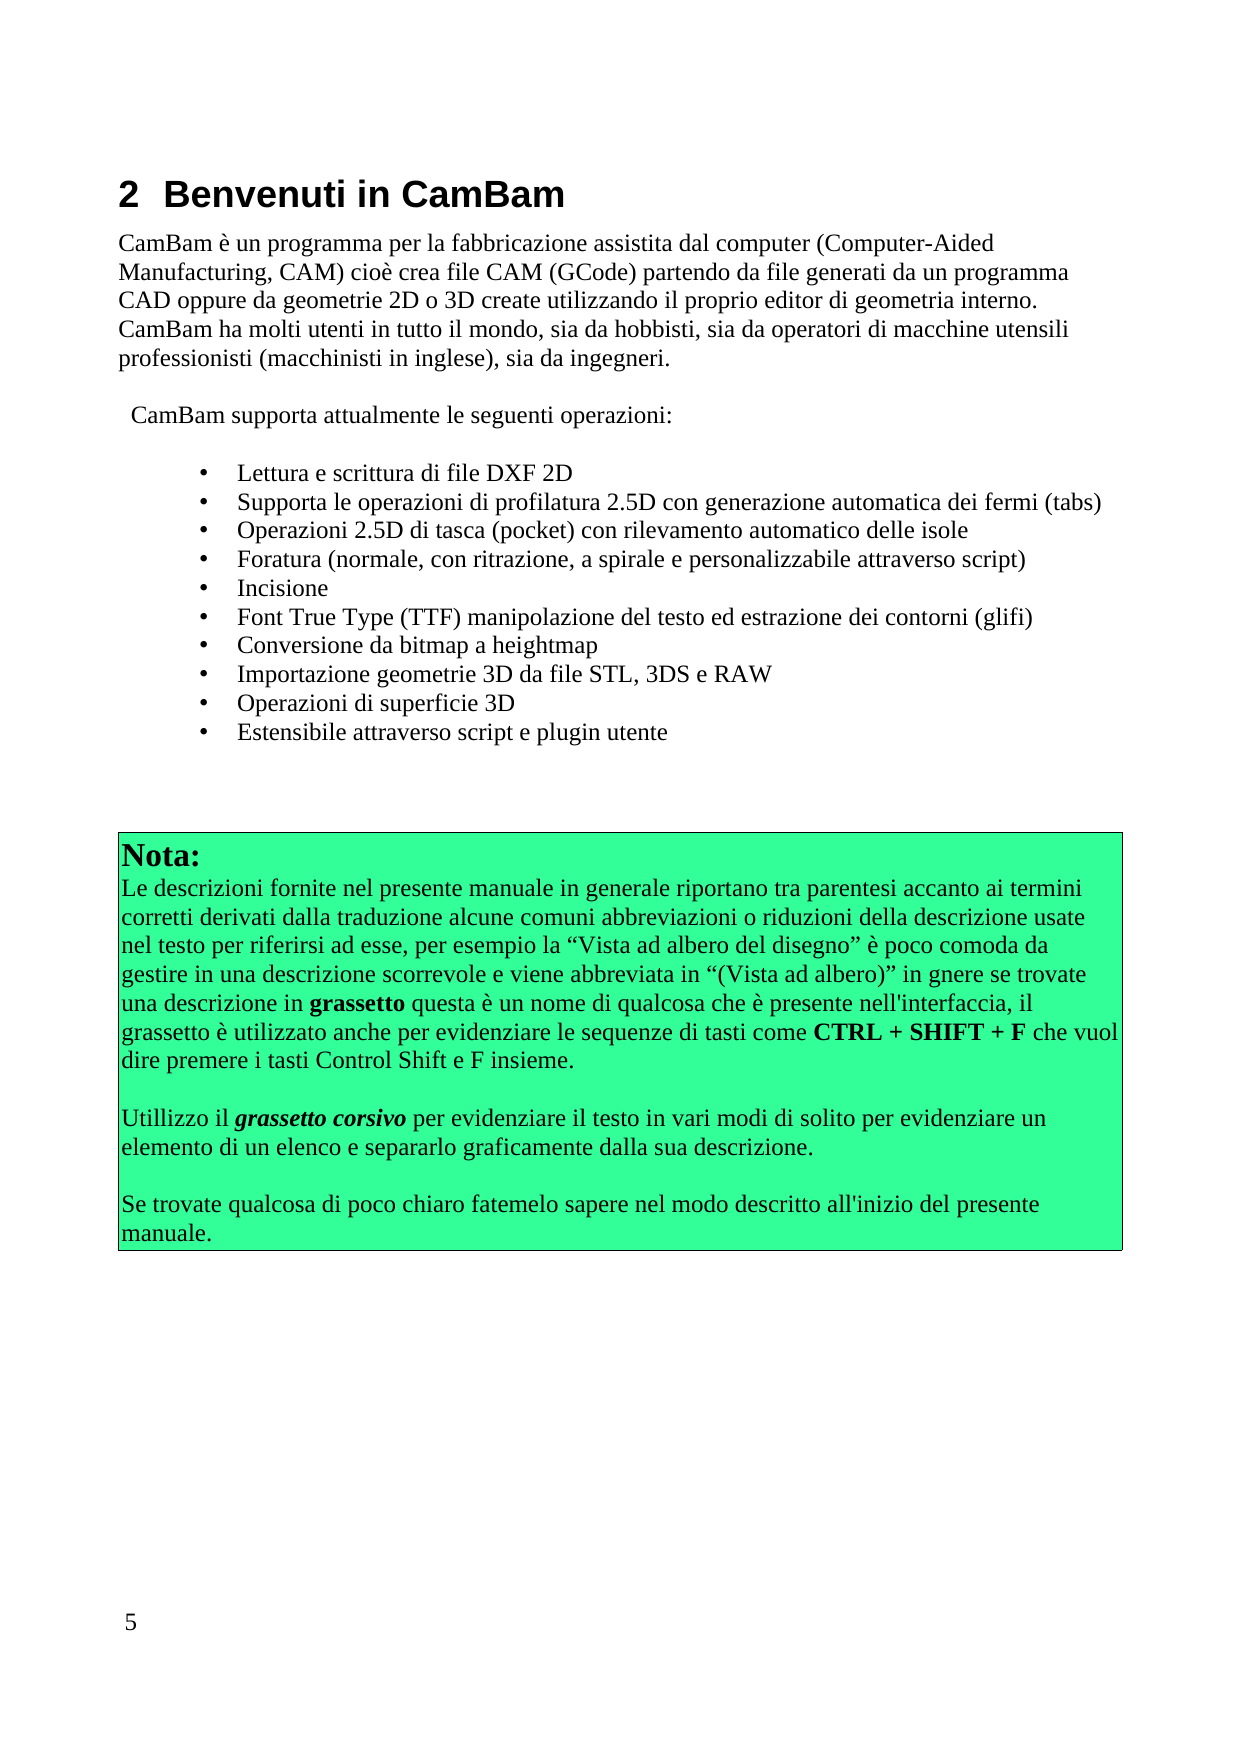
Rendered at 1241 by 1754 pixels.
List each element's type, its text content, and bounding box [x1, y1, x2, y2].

text Le descrizioni fornite nel presente manuale in generale riportano tra parentesi accanto ai termini corretti derivati dalla traduzione alcune comuni abbreviazioni o riduzioni della descrizione usate nel testo per riferirsi ad esse, per esempio la “Vista ad albero del disegno” è poco comoda da gestire in una descrizione scorrevole e viene abbreviata in “(Vista ad albero)” in gnere se trovate una descrizione in grassetto questa è un nome di qualcosa che è presente nell'interfaccia, il grassetto è utilizzato anche per evidenziare le sequenze di tasti come CTRL + SHIFT + F che vuol dire premere i tasti Control Shift e F insieme. [119, 870, 1122, 1071]
text CamBam è un programma per la fabbricazione assistita dal computer (Computer-Aided Manufacturing, CAM) cioè crea file CAM (GCode) partendo da file generati da un programma CAD oppure da geometrie 2D o 3D create utilizzando il proprio editor di geometria interno. [118, 228, 1122, 314]
list Foratura (normale, con ritrazione, a spirale e personalizzabile attraverso script) [199, 544, 1122, 573]
text Se trovate qualcosa di poco chiaro fatemelo sapere nel modo descritto all'inizio del presente manuale. [119, 1186, 1122, 1250]
list Supporta le operazioni di profilatura 2.5D con generazione automatica dei fermi (tabs) [199, 487, 1122, 516]
list Font True Type (TTF) manipolazione del testo ed estrazione dei contorni (glifi) [199, 602, 1122, 631]
list Importazione geometrie 3D da file STL, 3DS e RAW [199, 659, 1122, 688]
list Operazioni 2.5D di tasca (pocket) con rilevamento automatico delle isole [199, 516, 1122, 544]
list Lettura e scrittura di file DXF 2D [199, 458, 1122, 487]
text Utillizzo il grassetto corsivo per evidenziare il testo in vari modi di solito per evidenziare un elemento di un elenco e separarlo graficamente dalla sua descrizione. [119, 1100, 1122, 1158]
list Operazioni di superficie 3D [199, 688, 1122, 717]
text Nota: [119, 833, 1122, 870]
list Estensibile attraverso script e plugin utente [199, 717, 1122, 746]
list Incisione [199, 573, 1122, 602]
list Conversione da bitmap a heightmap [199, 631, 1122, 659]
subtitle Benvenuti in CamBam [118, 172, 1122, 216]
text CamBam ha molti utenti in tutto il mondo, sia da hobbisti, sia da operatori di macchine utensili professionisti (macchinisti in inglese), sia da ingegneri. [118, 314, 1122, 372]
text CamBam supporta attualmente le seguenti operazioni: [118, 401, 1122, 429]
